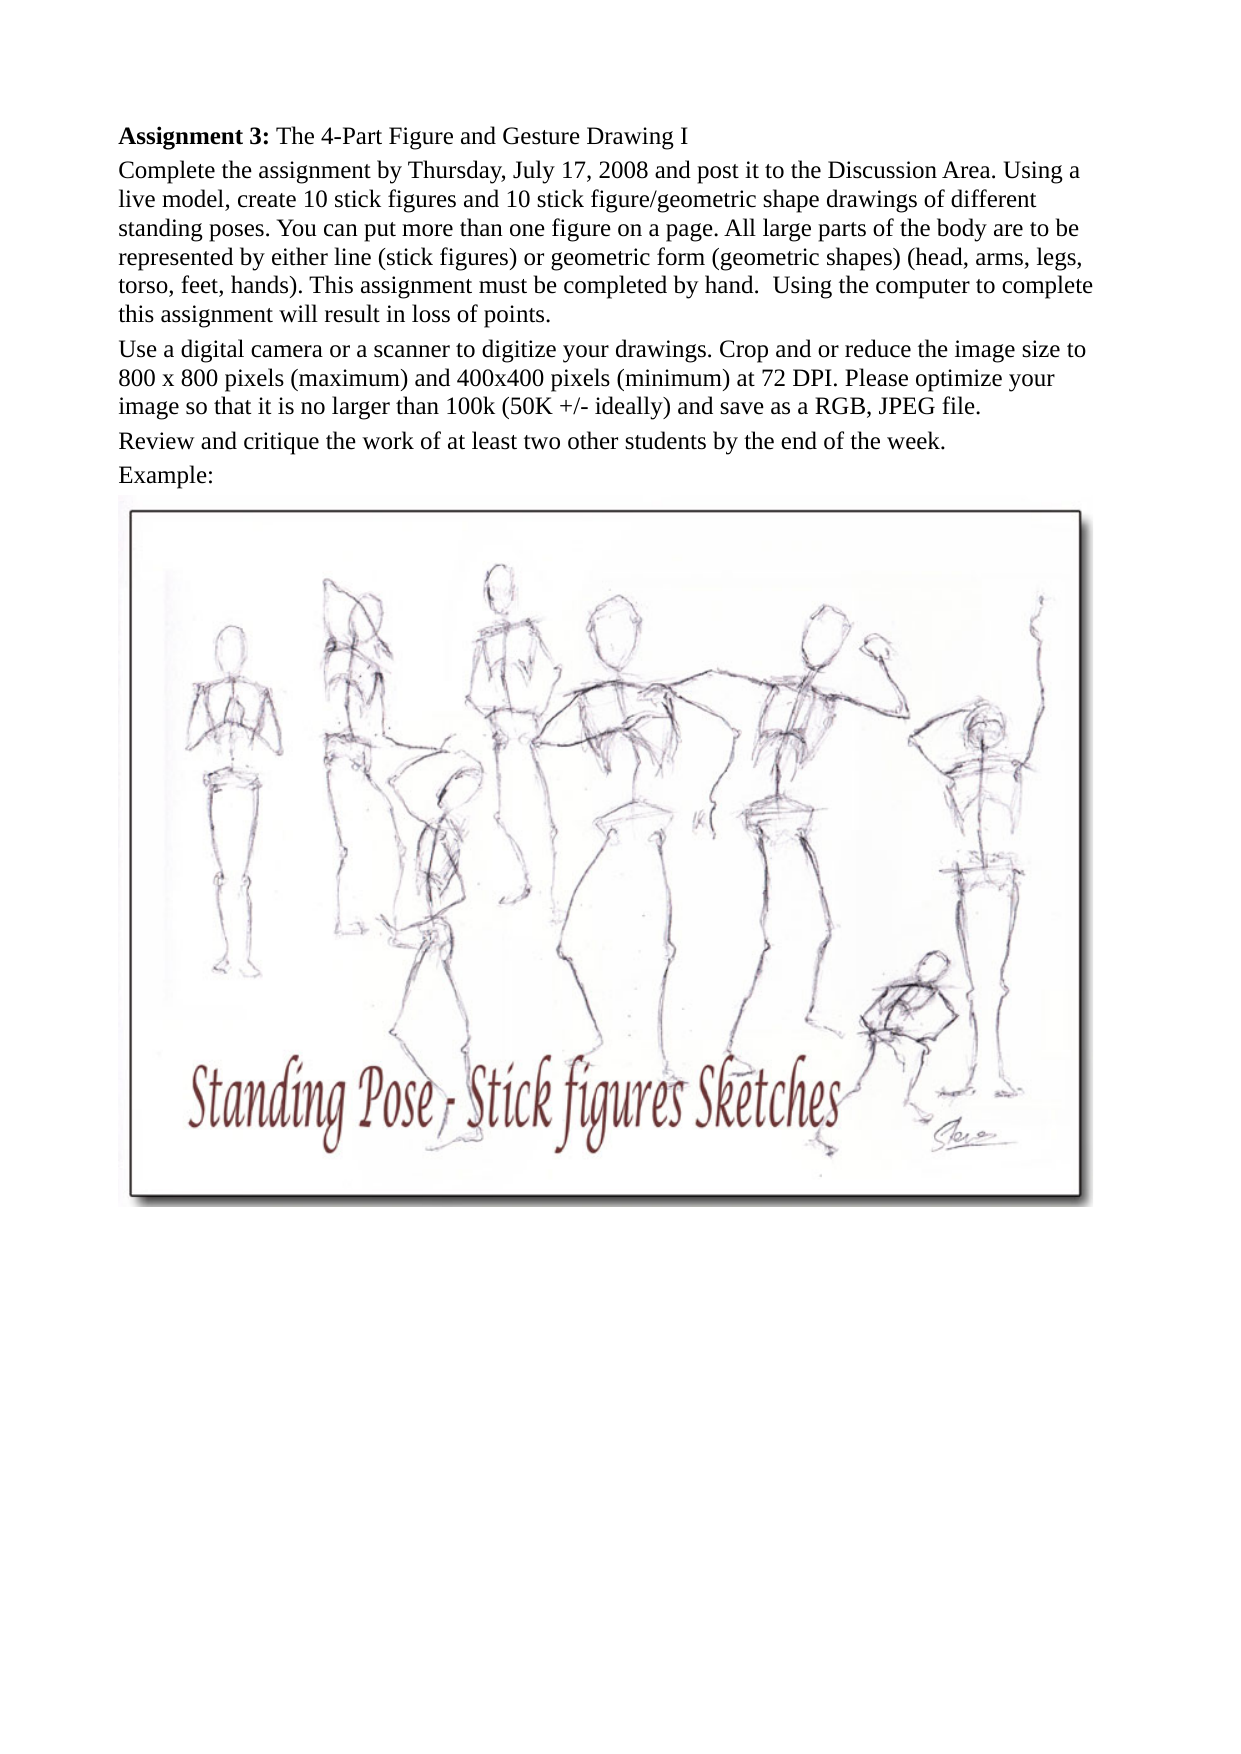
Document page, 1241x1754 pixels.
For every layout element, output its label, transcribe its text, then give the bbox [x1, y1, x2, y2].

text Complete the assignment by Thursday, July 17, 2008 and post it to the Discussion Area. Using a live model, create 10 stick figures and 10 stick figure/geometric shape drawings of different standing poses. You can put more than one figure on a page. All large parts of the body are to be represented by either line (stick figures) or geometric form (geometric shapes) (head, arms, legs, torso, feet, hands). This assignment must be completed by hand. Using the computer to complete this assignment will result in loss of points. [118, 156, 1122, 328]
text Use a digital camera or a scanner to digitize your drawings. Crop and or reduce the image size to 800 x 800 pixels (maximum) and 400x400 pixels (minimum) at 72 DPI. Please optimize your image so that it is no larger than 100k (50K +/- ideally) and save as a RGB, JPEG file. [118, 334, 1122, 420]
text Review and critique the work of at least two other students by the end of the week. [118, 426, 1122, 455]
picture [118, 495, 1094, 1207]
title Assignment 3: The 4-Part Figure and Gesture Drawing I [118, 121, 1122, 150]
text Example: [118, 461, 1122, 489]
